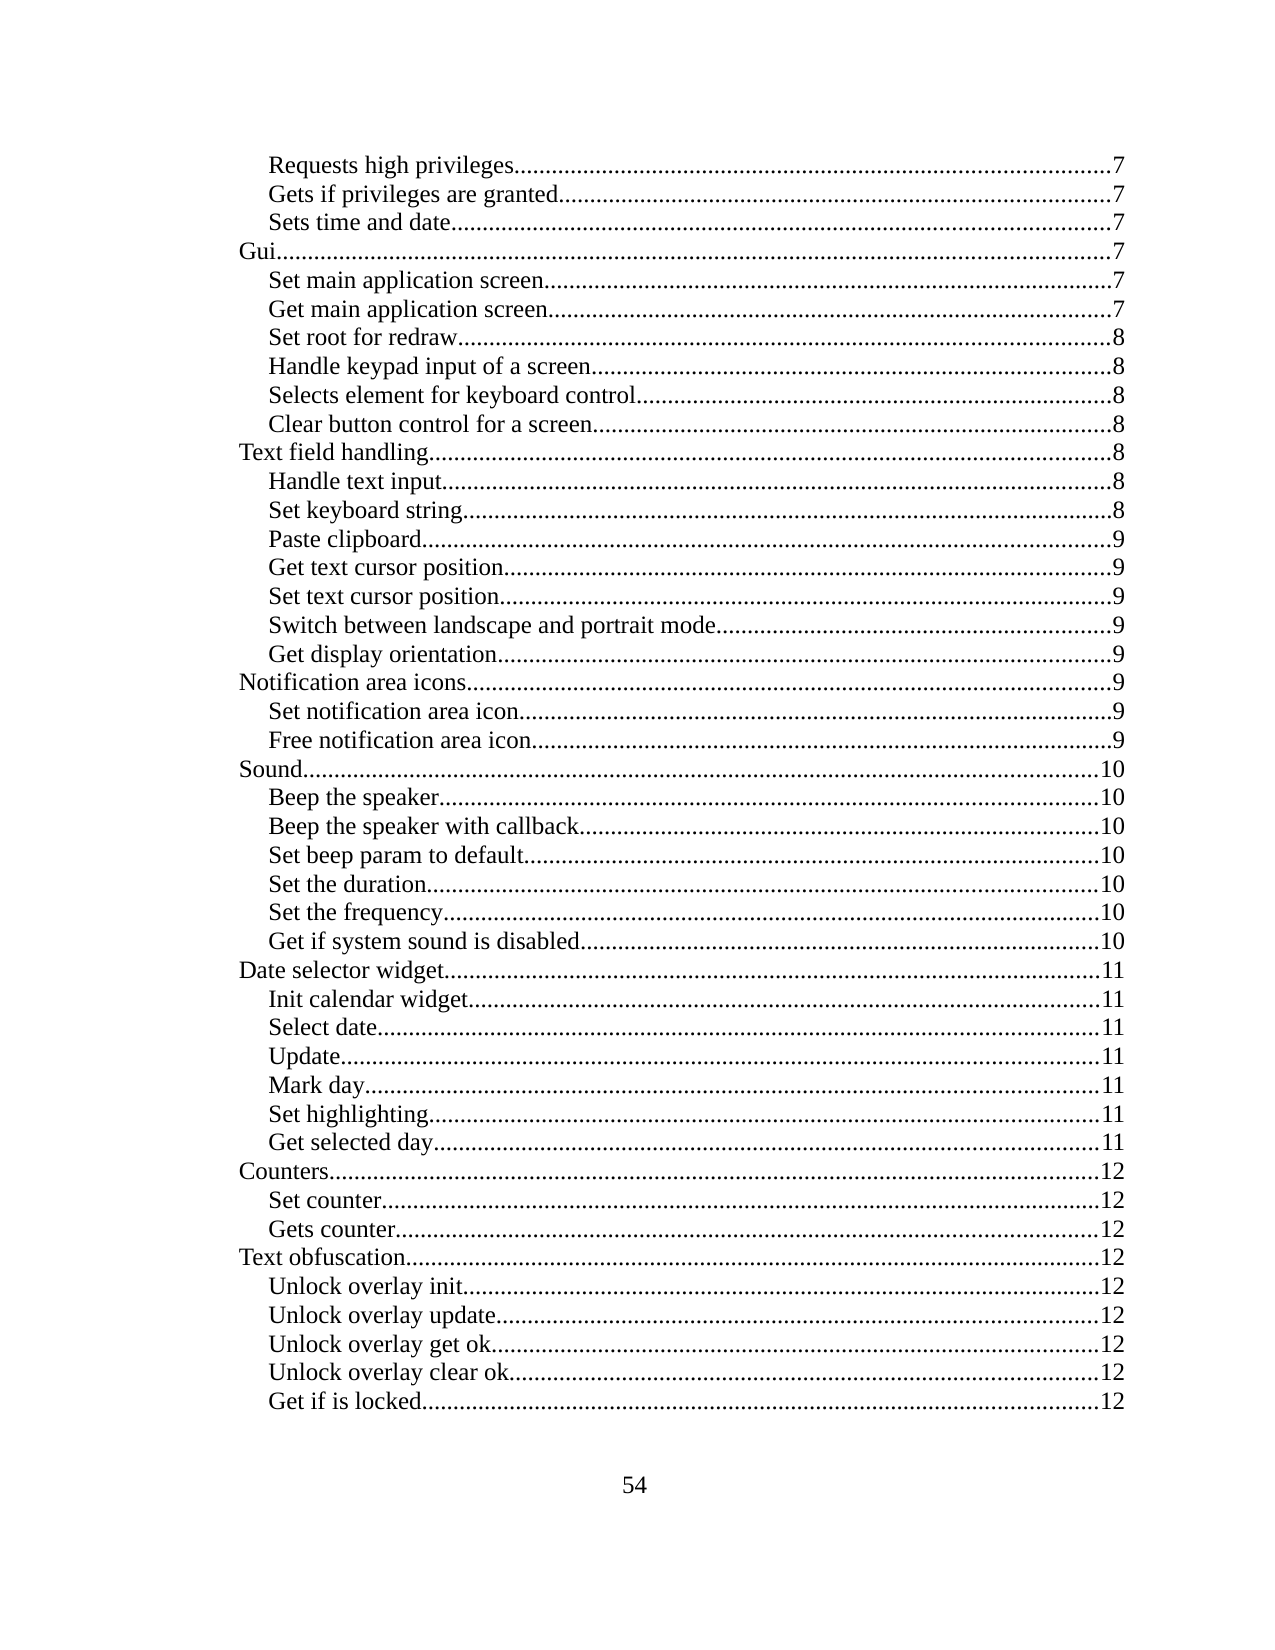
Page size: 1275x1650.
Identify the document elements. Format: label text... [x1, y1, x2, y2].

text Get main application screen 7 [268, 294, 1125, 322]
text Unlock overlay get ok 12 [268, 1329, 1125, 1357]
text Set counter 12 [268, 1185, 1125, 1214]
text Handle keypad input of a screen 8 [268, 351, 1125, 380]
text Set main application screen 7 [268, 265, 1125, 294]
text Set text cursor position 9 [268, 581, 1125, 610]
text Update 11 [268, 1041, 1125, 1070]
text Switch between landscape and portrait mode 9 [268, 610, 1125, 639]
text Sets time and date 7 [268, 207, 1125, 236]
text Set notification area icon 9 [268, 696, 1125, 725]
text Paste clipboard 9 [268, 524, 1125, 552]
text Selects element for keyboard control 8 [268, 380, 1125, 409]
text Beep the speaker with callback 10 [268, 811, 1125, 840]
text Get display orientation 9 [268, 639, 1125, 667]
text Unlock overlay clear ok 12 [268, 1357, 1125, 1386]
text Set beep param to default 10 [268, 840, 1125, 869]
text Init calendar widget 11 [268, 984, 1125, 1012]
text Gets counter 12 [268, 1214, 1125, 1242]
text Set highlighting 11 [268, 1099, 1125, 1127]
text Beep the speaker 10 [268, 782, 1125, 811]
text Text obfuscation 12 [238, 1242, 1125, 1271]
text Unlock overlay update 12 [268, 1300, 1125, 1329]
text Free notification area icon 9 [268, 725, 1125, 754]
text Clear button control for a screen 8 [268, 409, 1125, 437]
text Get if system sound is disabled 10 [268, 926, 1125, 955]
text Set the duration 10 [268, 869, 1125, 897]
text Mark day 11 [268, 1070, 1125, 1099]
text Unlock overlay init 12 [268, 1271, 1125, 1300]
text Date selector widget 11 [238, 955, 1125, 984]
text Gui 7 [238, 236, 1125, 265]
text Set the frequency 10 [268, 897, 1125, 926]
text Get text cursor position 9 [268, 552, 1125, 581]
text Select date 11 [268, 1012, 1125, 1041]
text Counters 12 [238, 1156, 1125, 1185]
text Handle text input 8 [268, 466, 1125, 495]
text Text field handling 8 [238, 437, 1125, 466]
text Notification area icons 9 [238, 667, 1125, 696]
text Requests high privileges 7 [268, 150, 1125, 179]
text Get selected day 11 [268, 1127, 1125, 1156]
text Sound 10 [238, 754, 1125, 782]
text Gets if privileges are granted 7 [268, 179, 1125, 207]
text Get if is locked 12 [268, 1386, 1125, 1415]
text Set keyboard string 8 [268, 495, 1125, 524]
text Set root for redraw 8 [268, 322, 1125, 351]
